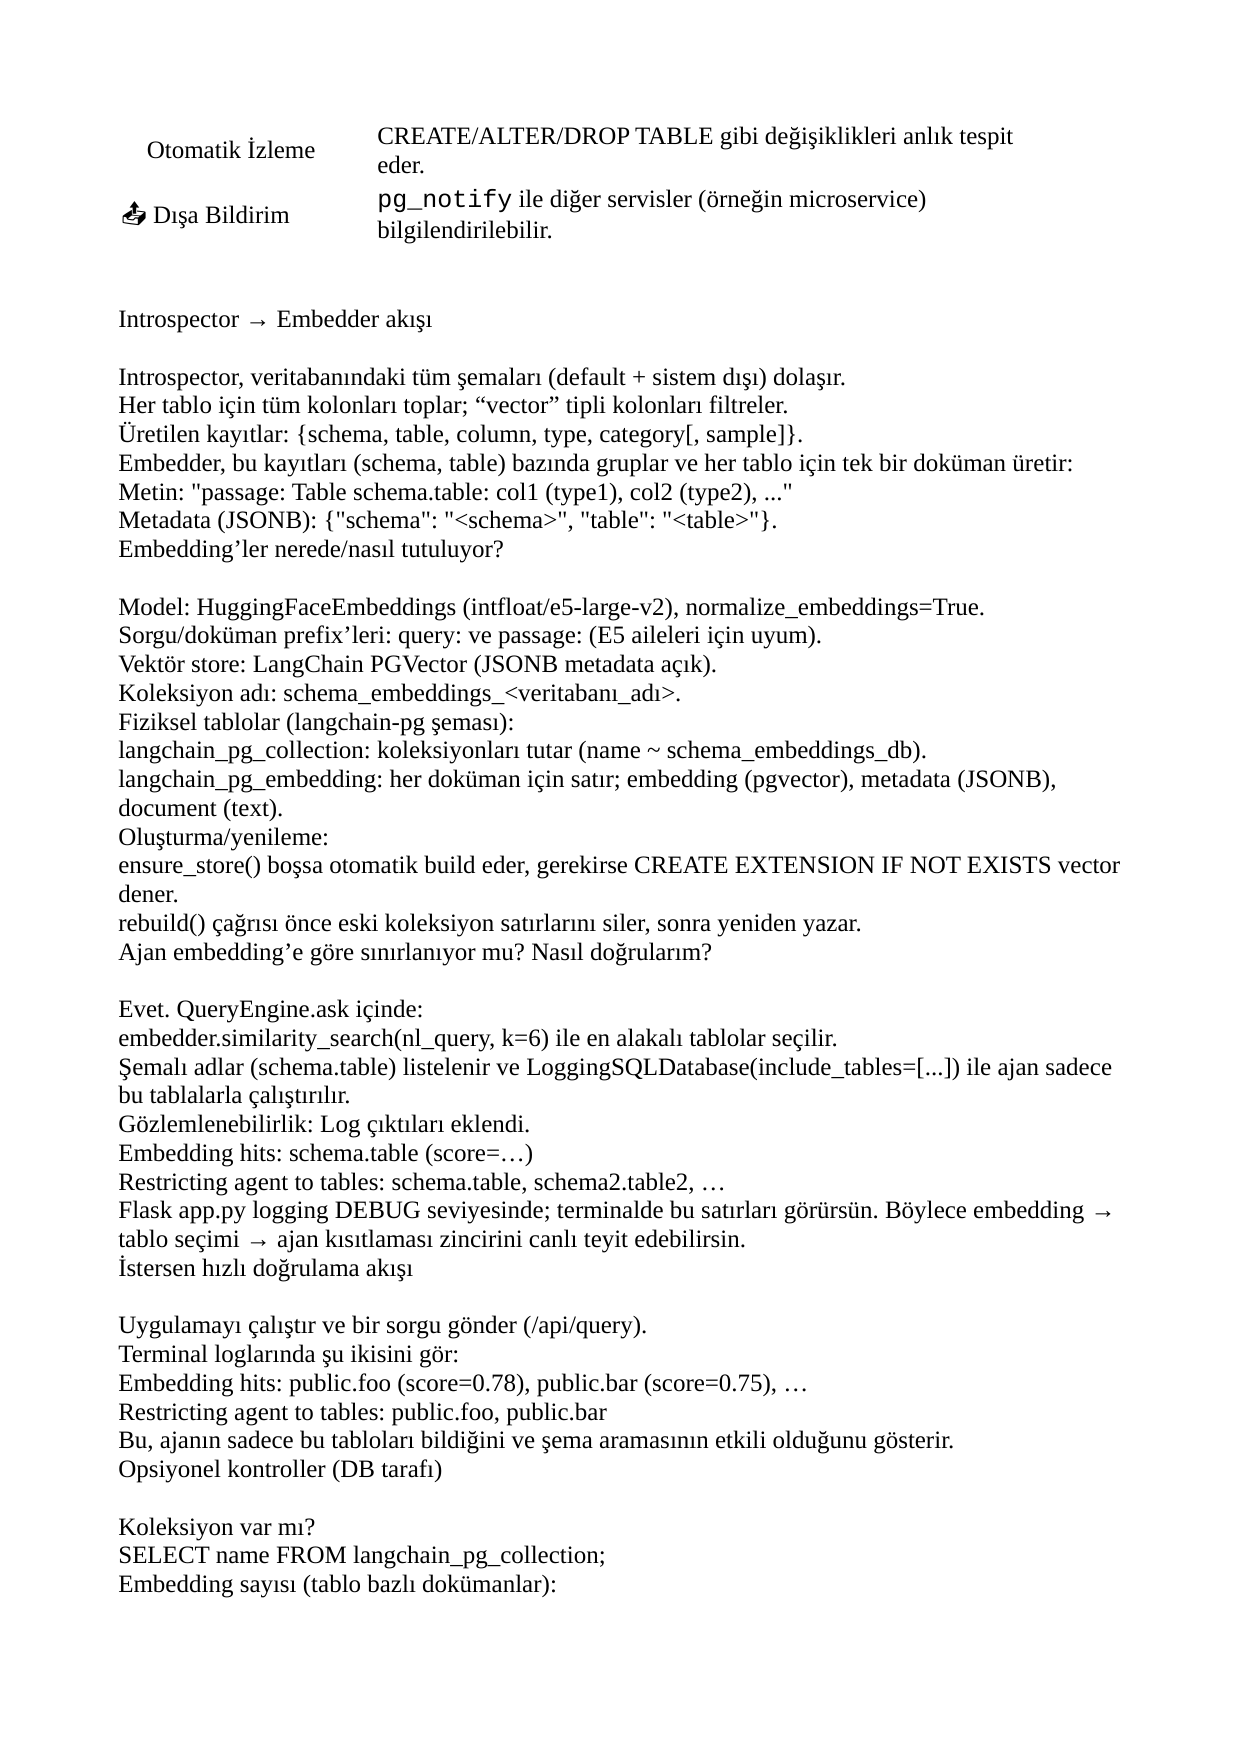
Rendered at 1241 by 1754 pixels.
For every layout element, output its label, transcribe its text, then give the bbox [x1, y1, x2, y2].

text Opsiyonel kontroller (DB tarafı) [118, 1454, 1122, 1483]
text Embedding hits: schema.table (score=…) [118, 1138, 1122, 1167]
table_header 📡 Otomatik İzleme [118, 118, 374, 181]
table_header 📤 Dışa Bildirim [118, 181, 374, 247]
text Restricting agent to tables: schema.table, schema2.table2, … [118, 1167, 1122, 1196]
text rebuild() çağrısı önce eski koleksiyon satırlarını siler, sonra yeniden yazar. [118, 908, 1122, 937]
text langchain_pg_collection: koleksiyonları tutar (name ~ schema_embeddings_db). [118, 736, 1122, 764]
text Vektör store: LangChain PGVector (JSONB metadata açık). [118, 649, 1122, 678]
text Sorgu/doküman prefix’leri: query: ve passage: (E5 aileleri için uyum). [118, 621, 1122, 649]
text Koleksiyon adı: schema_embeddings_<veritabanı_adı>. [118, 678, 1122, 707]
text embedder.similarity_search(nl_query, k=6) ile en alakalı tablolar seçilir. [118, 1023, 1122, 1052]
text Oluşturma/yenileme: [118, 822, 1122, 851]
text ensure_store() boşsa otomatik build eder, gerekirse CREATE EXTENSION IF NOT EXISTS vector dener. [118, 851, 1122, 908]
text Ajan embedding’e göre sınırlanıyor mu? Nasıl doğrularım? [118, 937, 1122, 966]
text Introspector, veritabanındaki tüm şemaları (default + sistem dışı) dolaşır. [118, 362, 1122, 391]
text Gözlemlenebilirlik: Log çıktıları eklendi. [118, 1109, 1122, 1138]
text Metadata (JSONB): {"schema": "<schema>", "table": "<table>"}. [118, 506, 1122, 534]
text Üretilen kayıtlar: {schema, table, column, type, category[, sample]}. [118, 419, 1122, 448]
text Flask app.py logging DEBUG seviyesinde; terminalde bu satırları görürsün. Böylece embedding → tablo seçimi → ajan kısıtlaması zincirini canlı teyit edebilirsin. [118, 1196, 1122, 1253]
text Embedding’ler nerede/nasıl tutuluyor? [118, 534, 1122, 563]
text langchain_pg_embedding: her doküman için satır; embedding (pgvector), metadata (JSONB), document (text). [118, 764, 1122, 822]
text Evet. QueryEngine.ask içinde: [118, 994, 1122, 1023]
text Şemalı adlar (schema.table) listelenir ve LoggingSQLDatabase(include_tables=[...]) ile ajan sadece bu tablalarla çalıştırılır. [118, 1052, 1122, 1109]
text Her tablo için tüm kolonları toplar; “vector” tipli kolonları filtreler. [118, 391, 1122, 419]
text İstersen hızlı doğrulama akışı [118, 1253, 1122, 1282]
text Terminal loglarında şu ikisini gör: [118, 1339, 1122, 1368]
text Embedder, bu kayıtları (schema, table) bazında gruplar ve her tablo için tek bir doküman üretir: [118, 448, 1122, 477]
text Embedding hits: public.foo (score=0.78), public.bar (score=0.75), … [118, 1368, 1122, 1397]
text Introspector → Embedder akışı [118, 304, 1122, 333]
text Embedding sayısı (tablo bazlı dokümanlar): [118, 1569, 1122, 1598]
text Uygulamayı çalıştır ve bir sorgu gönder (/api/query). [118, 1311, 1122, 1339]
table_header CREATE/ALTER/DROP TABLE gibi değişiklikleri anlık tespit eder. [374, 118, 1058, 181]
text Fiziksel tablolar (langchain-pg şeması): [118, 707, 1122, 736]
text Metin: "passage: Table schema.table: col1 (type1), col2 (type2), ..." [118, 477, 1122, 506]
text Restricting agent to tables: public.foo, public.bar [118, 1397, 1122, 1426]
text Bu, ajanın sadece bu tabloları bildiğini ve şema aramasının etkili olduğunu gösterir. [118, 1426, 1122, 1454]
table_header pg_notify ile diğer servisler (örneğin microservice) bilgilendirilebilir. [374, 181, 1058, 247]
text Model: HuggingFaceEmbeddings (intfloat/e5-large-v2), normalize_embeddings=True. [118, 592, 1122, 621]
text SELECT name FROM langchain_pg_collection; [118, 1541, 1122, 1569]
text Koleksiyon var mı? [118, 1512, 1122, 1541]
